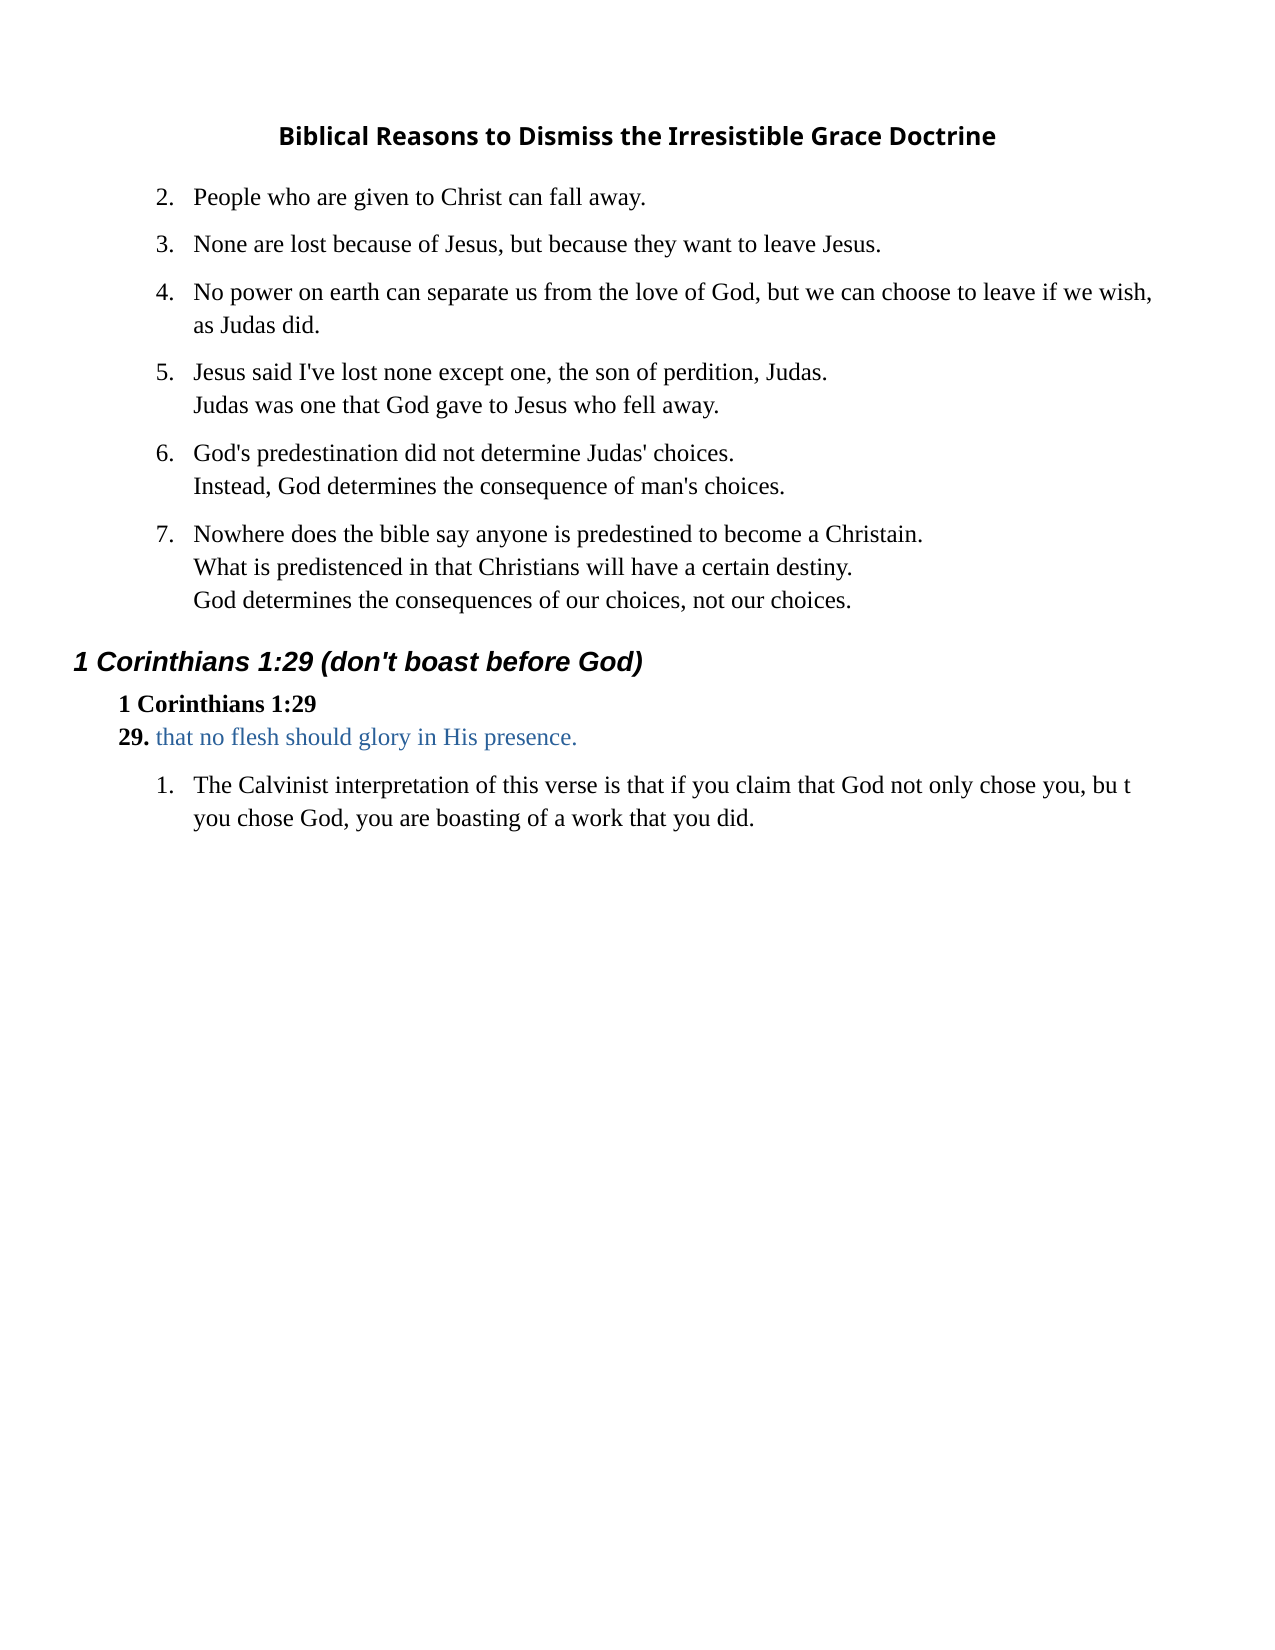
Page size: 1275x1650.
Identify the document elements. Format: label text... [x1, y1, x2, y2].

list None are lost because of Jesus, but because they want to leave Jesus. [156, 229, 1157, 258]
list People who are given to Christ can fall away. [156, 182, 1157, 210]
list The Calvinist interpretation of this verse is that if you claim that God not only chose you, bu t you chose God, you are boasting of a work that you did. [156, 770, 1157, 832]
subtitle 1 Corinthians 1:29 (don't boast before God) [73, 645, 1157, 677]
list Nowhere does the bible say anyone is predestined to become a Christain. What is predistenced in that Christians will have a certain destiny. God determines the consequences of our choices, not our choices. [156, 519, 1157, 613]
list Jesus said I've lost none except one, the son of perdition, Judas. Judas was one that God gave to Jesus who fell away. [156, 357, 1157, 419]
list No power on earth can separate us from the love of God, but we can choose to leave if we wish, as Judas did. [156, 277, 1157, 339]
list God's predestination did not determine Judas' choices. Instead, God determines the consequence of man's choices. [156, 438, 1157, 500]
text 1 Corinthians 1:29 29. that no flesh should glory in His presence. [118, 689, 1157, 751]
